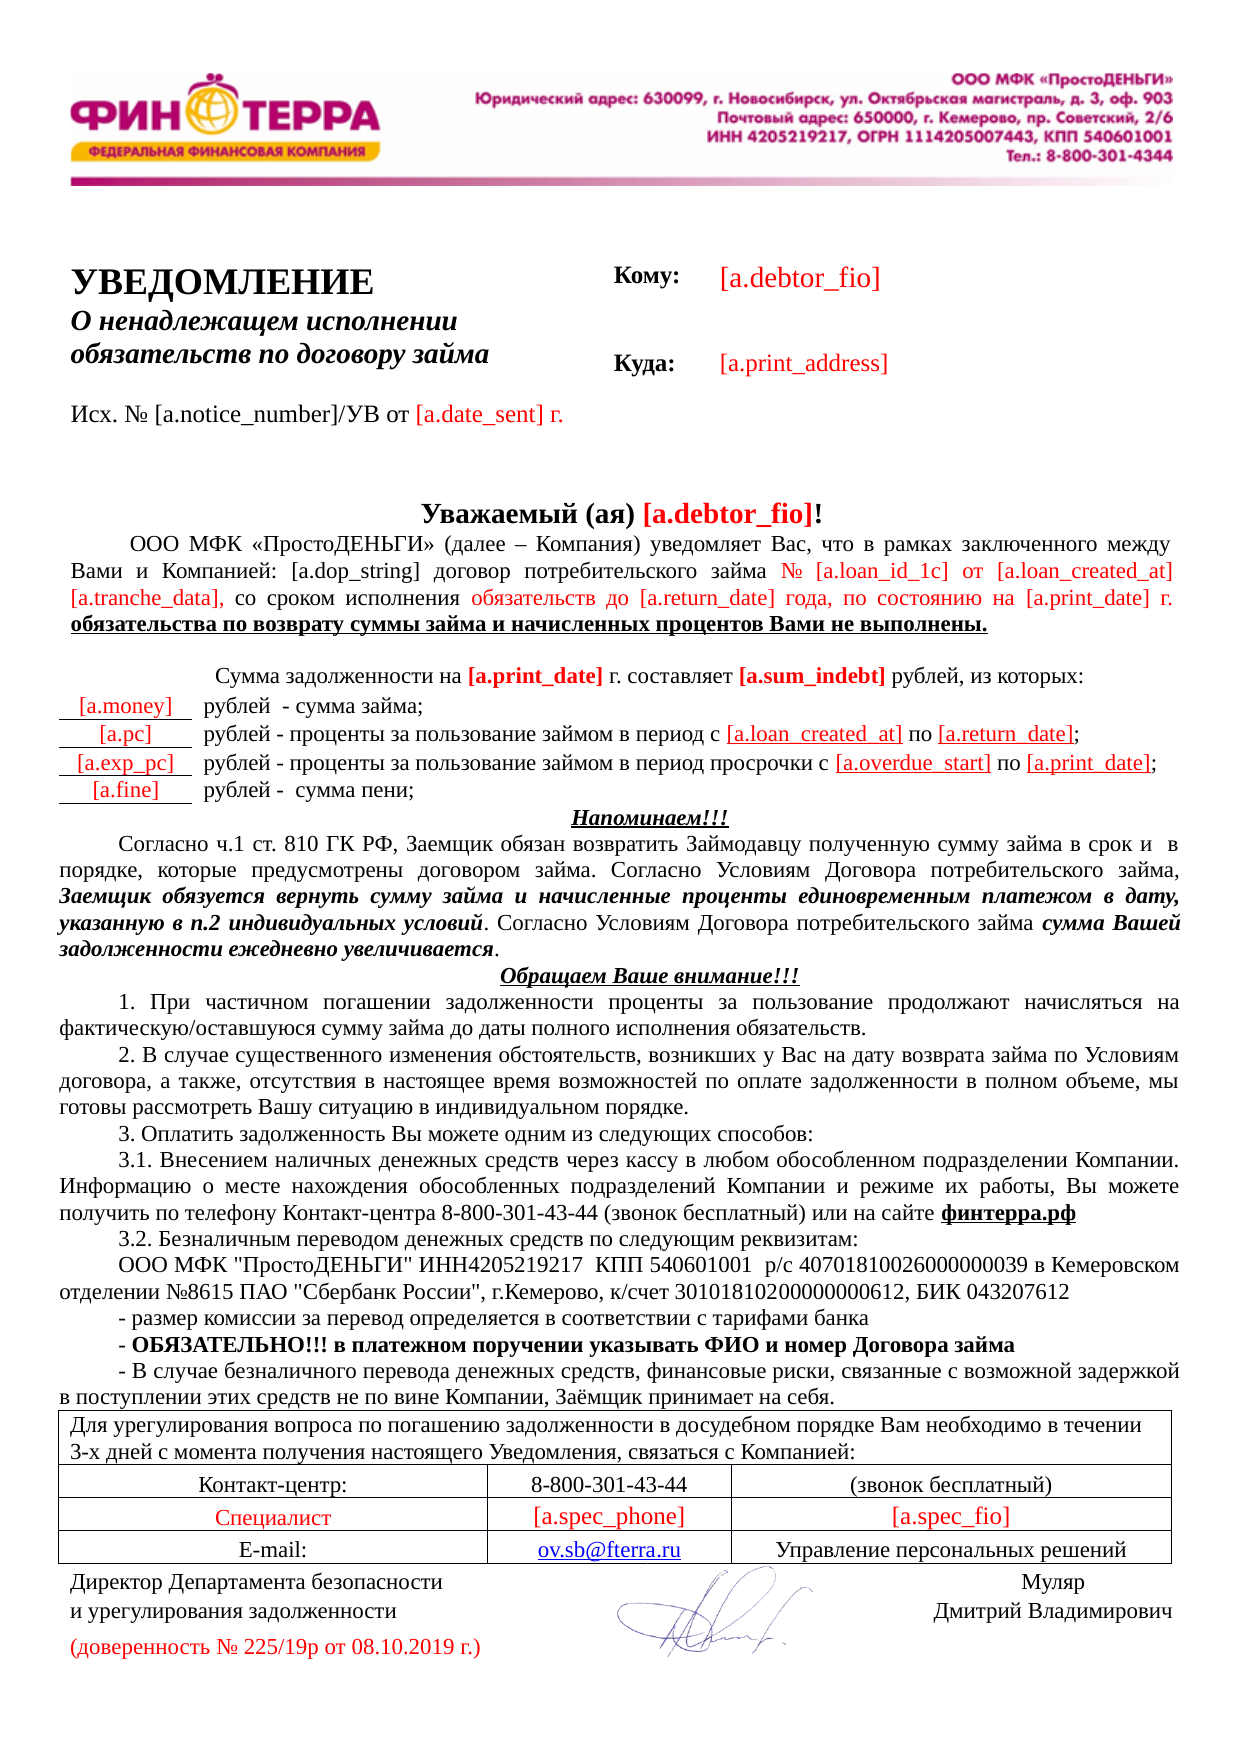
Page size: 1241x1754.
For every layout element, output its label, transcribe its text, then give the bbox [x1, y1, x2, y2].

table_header [59, 59, 1184, 260]
table_cell и урегулирования задолженности [59, 1594, 516, 1623]
table_cell [1166, 1623, 1191, 1659]
table_cell Контакт-центр: [59, 1465, 487, 1497]
text 3. Оплатить задолженность Вы можете одним из следующих способов: [59, 1120, 1181, 1146]
table_cell Куда: [603, 348, 708, 496]
table_cell рублей - сумма пени; [192, 775, 1196, 802]
text - размер комиссии за перевод определяется в соответствии с тарифами банка [59, 1304, 1181, 1331]
table_cell Дмитрий Владимирович [915, 1594, 1191, 1623]
table_cell [a.print_address] [708, 348, 1069, 496]
text Напоминаем!!! [59, 803, 1181, 830]
table_cell [a.spec_phone] [488, 1498, 731, 1530]
table_cell 8-800-301-43-44 [488, 1465, 731, 1497]
table_cell [a.debtor_fio] [708, 260, 1069, 348]
table_cell ov.sb@fterra.ru [488, 1531, 731, 1563]
table_cell Муляр [915, 1563, 1191, 1594]
table_cell [1116, 1623, 1166, 1659]
table_cell УВЕДОМЛЕНИЕ О ненадлежащем исполнении обязательств по договору займа Исх. № [a.notice_number]/УВ от [a.date_sent] г. [59, 260, 602, 496]
text - ОБЯЗАТЕЛЬНО!!! в платежном поручении указывать ФИО и номер Договора займа [59, 1331, 1181, 1357]
table_header [1172, 1410, 1191, 1464]
table_cell Специалист [59, 1498, 487, 1530]
table_cell [a.fine] [59, 776, 192, 802]
table_cell Управление персональных решений [732, 1531, 1171, 1563]
text 1. При частичном погашении задолженности проценты за пользование продолжают начисляться на фактическую/оставшуюся сумму займа до даты полного исполнения обязательств. [59, 988, 1181, 1041]
table_cell [1172, 1464, 1191, 1497]
table_cell [a.pc] [59, 720, 192, 747]
text Сумма задолженности на [a.print_date] г. составляет [a.sum_indebt] рублей, из которых: [59, 662, 1181, 688]
table_cell [818, 1564, 915, 1659]
text ООО МФК "ПростоДЕНЬГИ" ИНН4205219217 КПП 540601001 р/с 40701810026000000039 в Кемеровском отделении №8615 ПАО "Сбербанк России", г.Кемерово, к/счет 30101810200000000612, БИК 043207612 [59, 1252, 1181, 1304]
table_cell Кому: [603, 260, 708, 348]
table_cell [a.spec_fio] [732, 1498, 1171, 1530]
table_cell [516, 1564, 614, 1659]
text Согласно ч.1 ст. 810 ГК РФ, Заемщик обязан возвратить Займодавцу полученную сумму займа в срок и в порядке, которые предусмотрены договором займа. Согласно Условиям Договора потребительского займа, Заемщик обязуется вернуть сумму займа и начисленные проценты единовременным платежом в дату, указанную в п.2 индивидуальных условий. Согласно Условиям Договора потребительского займа сумма Вашей задолженности ежедневно увеличивается. [59, 830, 1181, 962]
picture [70, 73, 1173, 186]
table_cell Уважаемый (ая) [a.debtor_fio]! ООО МФК «ПростоДЕНЬГИ» (далее – Компания) уведомляет Вас, что в рамках заключенного между Вами и Компанией: [a.dop_string] договор потребительского займа № [a.loan_id_1c] от [a.loan_created_at][a.tranche_data], со сроком исполнения обязательств до [a.return_date] года, по состоянию на [a.print_date] г. обязательства по возврату суммы займа и начисленных процентов Вами не выполнены. [59, 496, 1184, 662]
table_cell E-mail: [59, 1531, 487, 1563]
picture [614, 1563, 818, 1659]
text 3.2. Безналичным переводом денежных средств по следующим реквизитам: [59, 1225, 1181, 1252]
text 3.1. Внесением наличных денежных средств через кассу в любом обособленном подразделении Компании. Информацию о месте нахождения обособленных подразделений Компании и режиме их работы, Вы можете получить по телефону Контакт-центра 8-800-301-43-44 (звонок бесплатный) или на сайте финтерра.рф [59, 1146, 1181, 1225]
table_header [a.money] [59, 688, 192, 718]
table_cell (звонок бесплатный) [732, 1465, 1171, 1497]
table_cell [915, 1623, 1015, 1659]
table_cell рублей - проценты за пользование займом в период с [a.loan_created_at] по [a.return_date]; [192, 719, 1196, 747]
text Обращаем Ваше внимание!!! [59, 962, 1181, 988]
table_cell [1172, 1497, 1191, 1530]
table_header рублей - сумма займа; [192, 688, 1196, 718]
table_header Для урегулирования вопроса по погашению задолженности в досудебном порядке Вам необходимо в течении 3-х дней с момента получения настоящего Уведомления, связаться с Компанией: [59, 1411, 1171, 1464]
table_cell [1069, 260, 1184, 496]
table_cell [1172, 1530, 1191, 1563]
table_cell рублей - проценты за пользование займом в период просрочки с [a.overdue_start] по [a.print_date]; [192, 747, 1196, 775]
table_cell [1015, 1623, 1116, 1659]
table_cell (доверенность № 225/19р от 08.10.2019 г.) [59, 1623, 516, 1659]
table_cell [a.exp_pc] [59, 748, 192, 775]
text - В случае безналичного перевода денежных средств, финансовые риски, связанные с возможной задержкой в поступлении этих средств не по вине Компании, Заёмщик принимает на себя. [59, 1357, 1181, 1410]
table_cell Директор Департамента безопасности [59, 1564, 516, 1594]
text 2. В случае существенного изменения обстоятельств, возникших у Вас на дату возврата займа по Условиям договора, а также, отсутствия в настоящее время возможностей по оплате задолженности в полном объеме, мы готовы рассмотреть Вашу ситуацию в индивидуальном порядке. [59, 1041, 1181, 1120]
